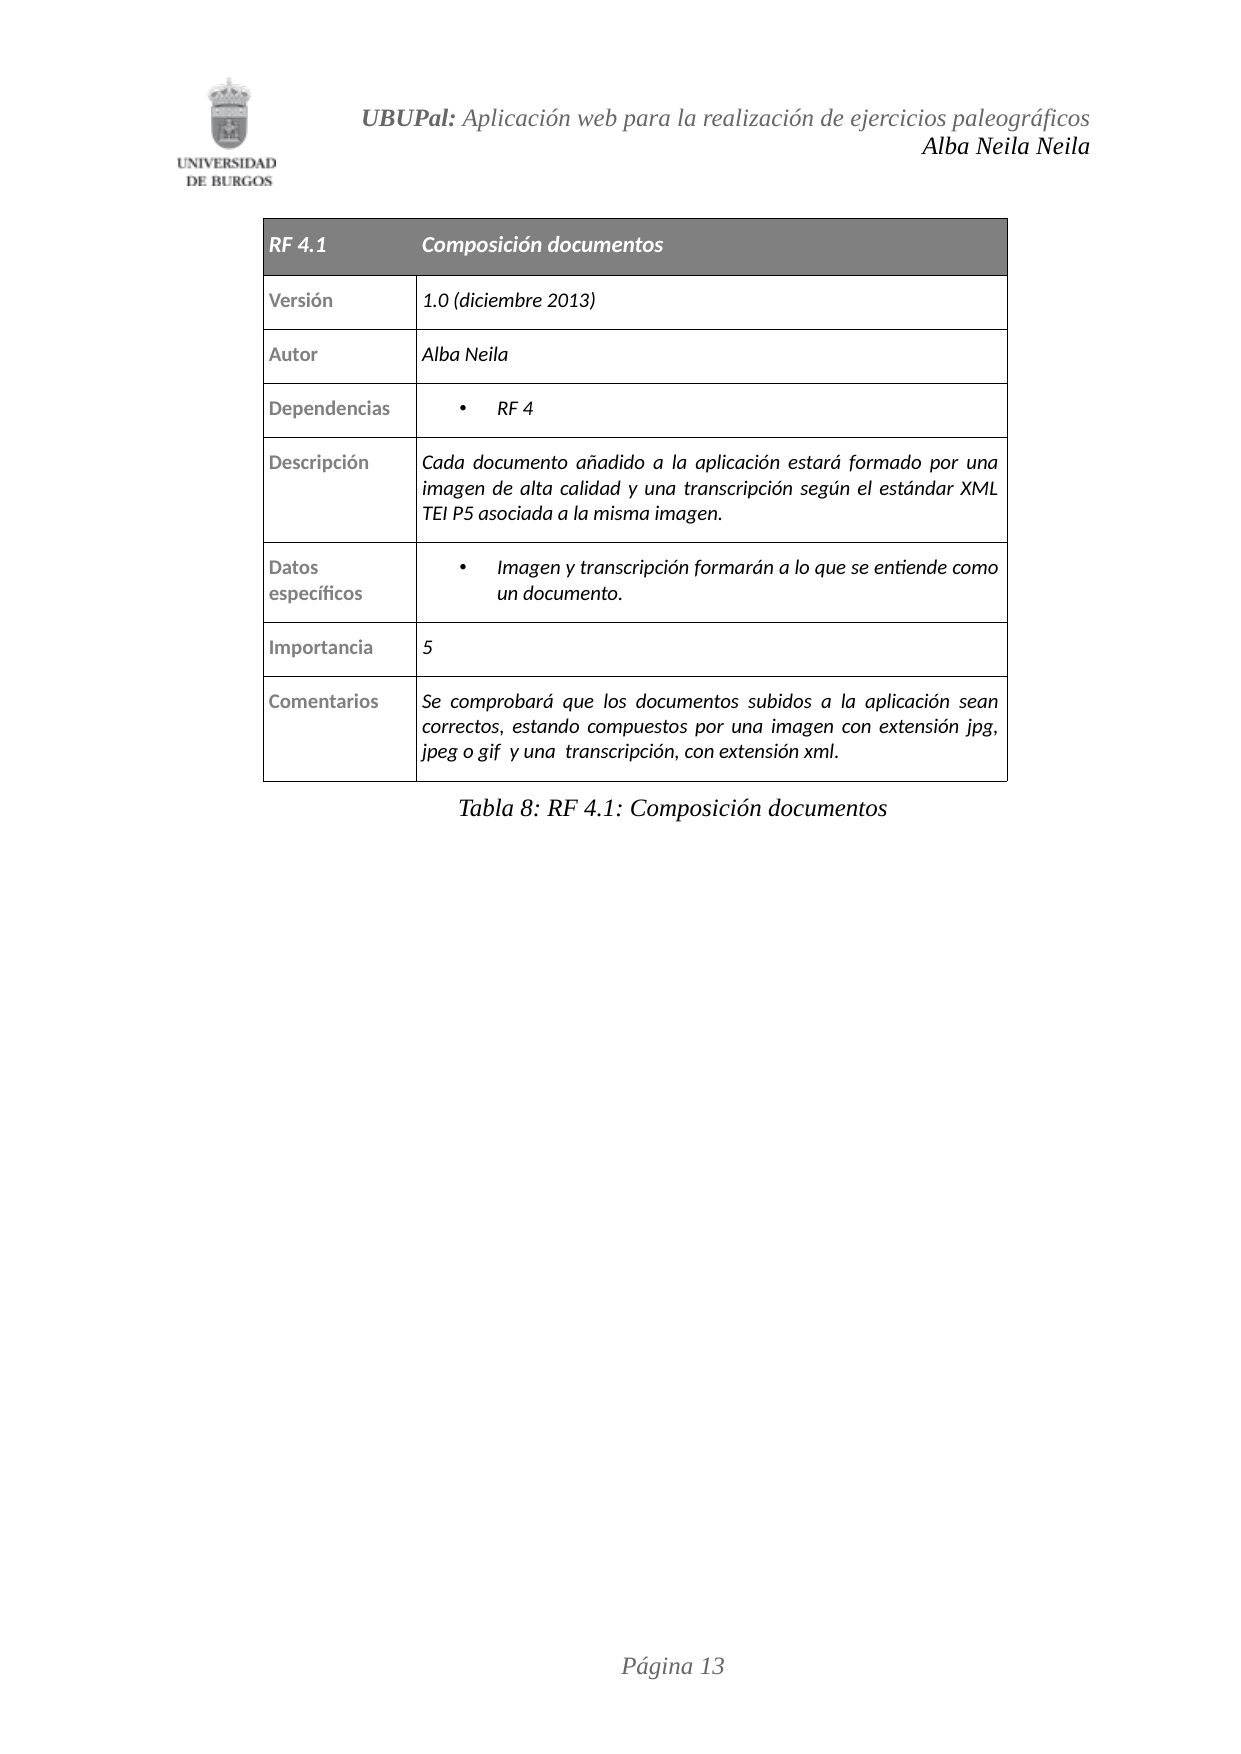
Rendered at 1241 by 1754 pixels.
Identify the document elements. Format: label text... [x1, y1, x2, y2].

table_cell Importancia [264, 623, 416, 676]
table_cell Autor [264, 330, 416, 383]
table_cell Se comprobará que los documentos subidos a la aplicación sean correctos, estando compuestos por una imagen con extensión jpg, jpeg o gif y una transcripción, con extensión xml. [417, 677, 1007, 781]
table_cell Imagen y transcripción formarán a lo que se entiende como un documento. [417, 543, 1007, 622]
table_cell Datos específicos [264, 543, 416, 622]
table_cell 5 [417, 623, 1007, 676]
table_cell Versión [264, 276, 416, 329]
picture [177, 77, 276, 186]
table_header RF 4.1 [264, 219, 416, 275]
table_cell RF 4 [417, 384, 1007, 437]
table_cell Alba Neila [417, 330, 1007, 383]
table_cell Comentarios [264, 677, 416, 781]
table_cell Cada documento añadido a la aplicación estará formado por una imagen de alta calidad y una transcripción según el estándar XML TEI P5 asociada a la misma imagen. [417, 438, 1007, 542]
table_cell Dependencias [264, 384, 416, 437]
text Tabla 8: RF 4.1: Composición documentos [255, 793, 1092, 822]
table_header Composición documentos [416, 219, 1007, 275]
table_cell Descripción [264, 438, 416, 542]
table_cell 1.0 (diciembre 2013) [417, 276, 1007, 329]
